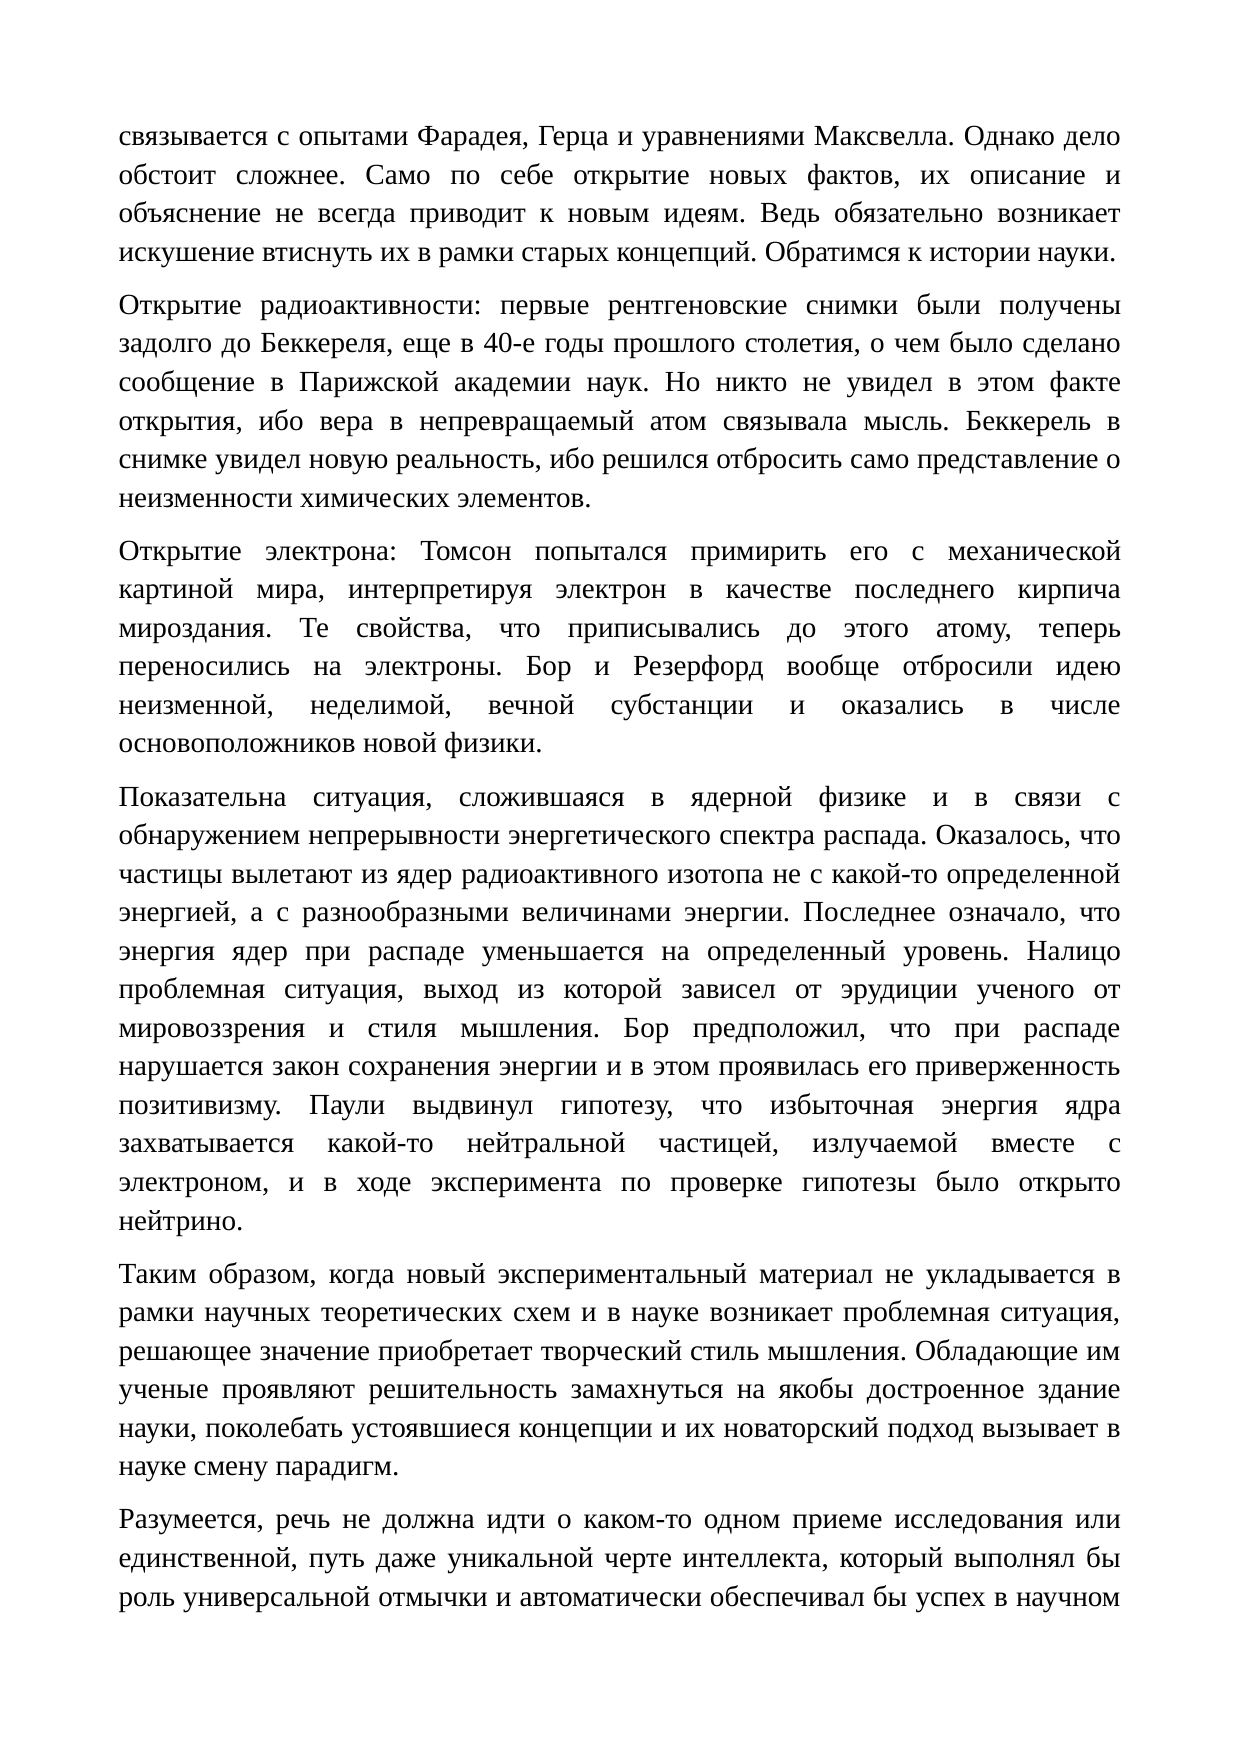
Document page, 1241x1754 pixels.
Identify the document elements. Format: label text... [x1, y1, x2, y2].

text Открытие радиоактивности: первые рентгеновские снимки были получены задолго до Беккереля, еще в 40-е годы прошлого столетия, о чем было сделано сообщение в Парижской академии наук. Но никто не увидел в этом факте открытия, ибо вера в непревращаемый атом связывала мысль. Беккерель в снимке увидел новую реальность, ибо решился отбросить само представление о неизменности химических элементов. [118, 287, 1122, 513]
text Открытие электрона: Томсон попытался примирить его с механической картиной мира, интерпретируя электрон в качестве последнего кирпича мироздания. Те свойства, что приписывались до этого атому, теперь переносились на электроны. Бор и Резерфорд вообще отбросили идею неизменной, неделимой, вечной субстанции и оказались в числе основоположников новой физики. [118, 533, 1122, 759]
text связывается с опытами Фарадея, Герца и уравнениями Максвелла. Однако дело обстоит сложнее. Само по себе открытие новых фактов, их описание и объяснение не всегда приводит к новым идеям. Ведь обязательно возникает искушение втиснуть их в рамки старых концепций. Обратимся к истории науки. [118, 118, 1122, 267]
text Разумеется, речь не должна идти о каком-то одном приеме исследования или единственной, путь даже уникальной черте интеллекта, который выполнял бы роль универсальной отмычки и автоматически обеспечивал бы успех в научном [118, 1502, 1122, 1612]
text Таким образом, когда новый экспериментальный материал не укладывается в рамки научных теоретических схем и в науке возникает проблемная ситуация, решающее значение приобретает творческий стиль мышления. Обладающие им ученые проявляют решительность замахнуться на якобы достроенное здание науки, поколебать устоявшиеся концепции и их новаторский подход вызывает в науке смену парадигм. [118, 1256, 1122, 1482]
text Показательна ситуация, сложившаяся в ядерной физике и в связи с обнаружением непрерывности энергетического спектра распада. Оказалось, что частицы вылетают из ядер радиоактивного изотопа не с какой-то определенной энергией, а с разнообразными величинами энергии. Последнее означало, что энергия ядер при распаде уменьшается на определенный уровень. Налицо проблемная ситуация, выход из которой зависел от эрудиции ученого от мировоззрения и стиля мышления. Бор предположил, что при распаде нарушается закон сохранения энергии и в этом проявилась его приверженность позитивизму. Паули выдвинул гипотезу, что избыточная энергия ядра захватывается какой-то нейтральной частицей, излучаемой вместе с электроном, и в ходе эксперимента по проверке гипотезы было открыто нейтрино. [118, 779, 1122, 1236]
